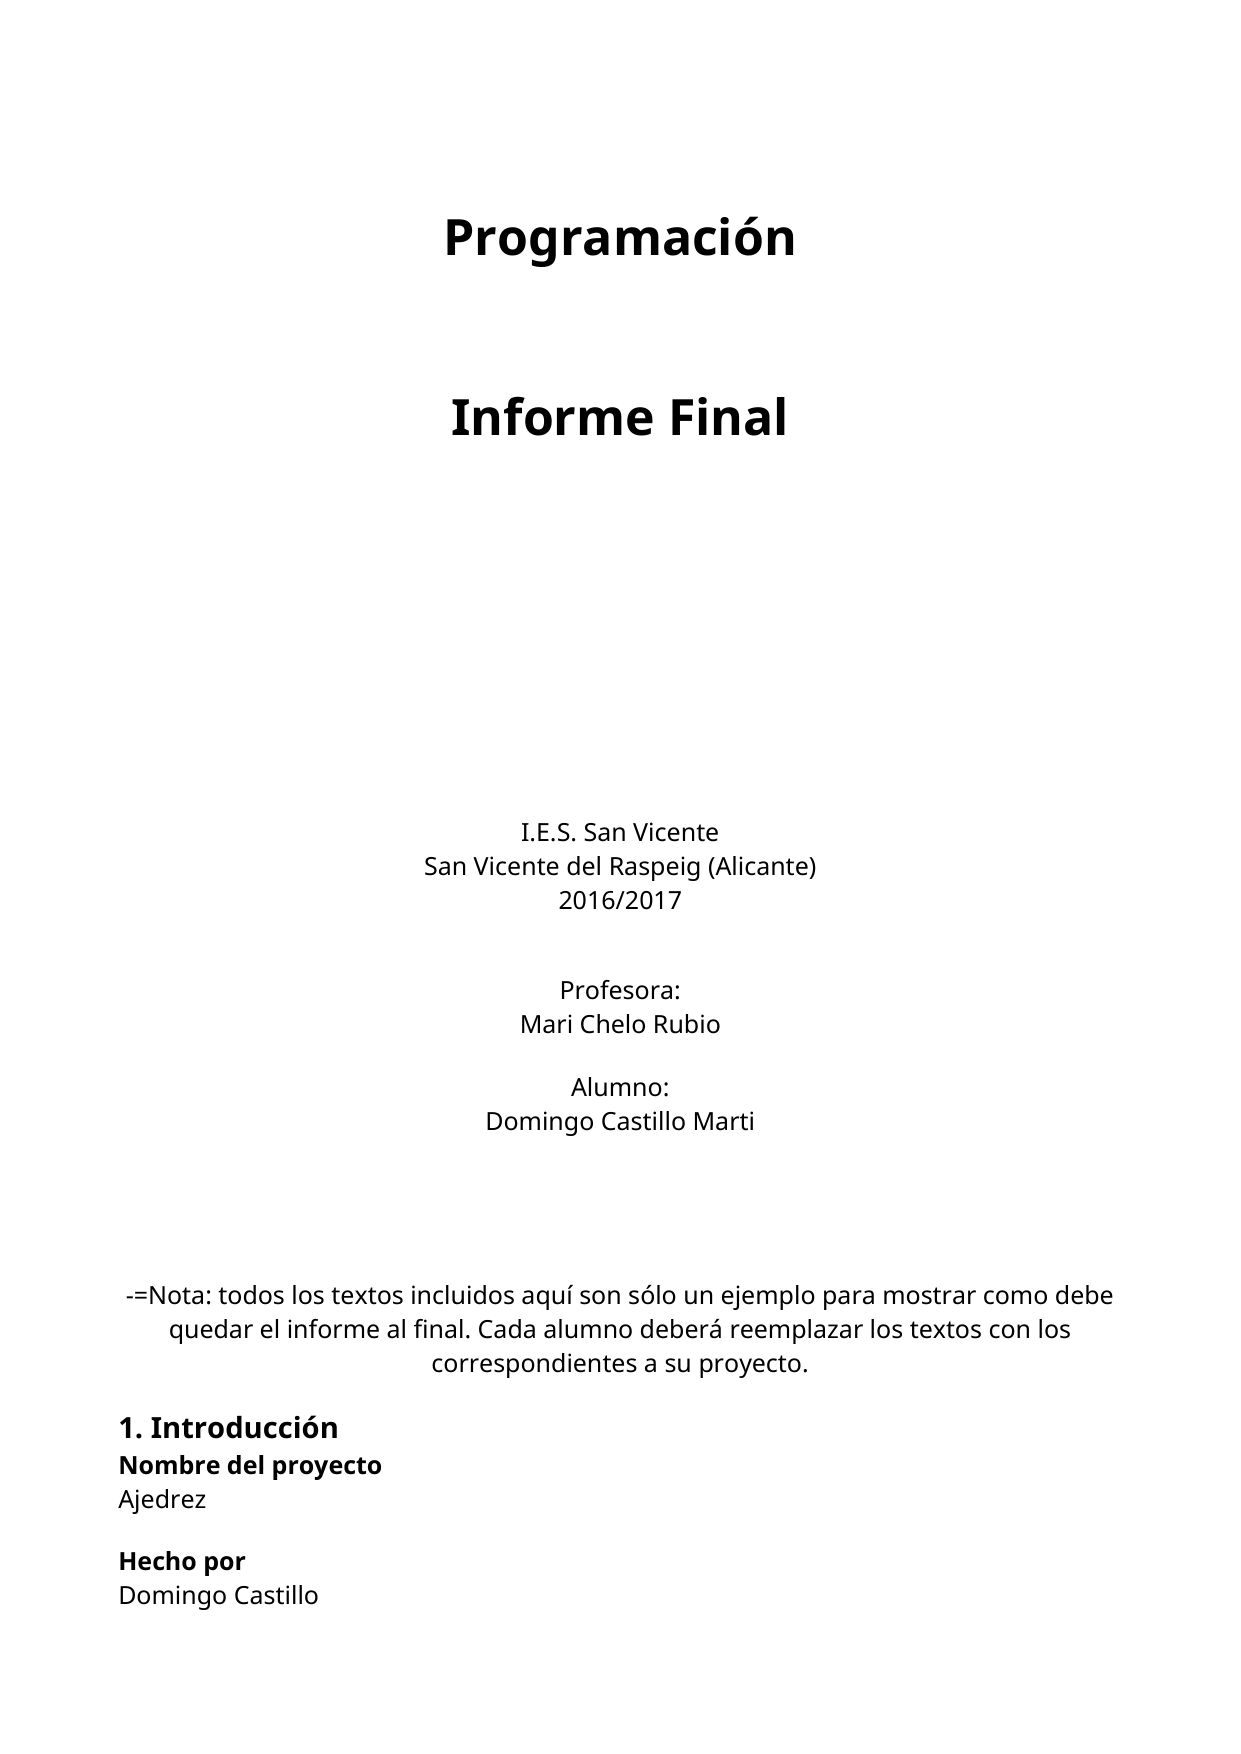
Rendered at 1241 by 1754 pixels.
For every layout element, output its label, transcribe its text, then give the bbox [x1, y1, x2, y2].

text Hecho por [118, 1543, 1122, 1577]
text -=Nota: todos los textos incluidos aquí son sólo un ejemplo para mostrar como debe quedar el informe al final. Cada alumno deberá reemplazar los textos con los correspondientes a su proyecto. [118, 1277, 1122, 1379]
text 2016/2017 [118, 883, 1122, 917]
text 1. Introducción [118, 1408, 1122, 1447]
text Ajedrez [118, 1481, 1122, 1515]
text Nombre del proyecto [118, 1447, 1122, 1481]
text San Vicente del Raspeig (Alicante) [118, 849, 1122, 883]
text I.E.S. San Vicente [118, 815, 1122, 849]
text Alumno: [118, 1069, 1122, 1103]
text Domingo Castillo Marti [118, 1103, 1122, 1137]
text Mari Chelo Rubio [118, 1007, 1122, 1041]
text Profesora: [118, 973, 1122, 1007]
text Domingo Castillo [118, 1577, 1122, 1612]
text Programación [118, 202, 1122, 270]
text Informe Final [118, 382, 1122, 451]
